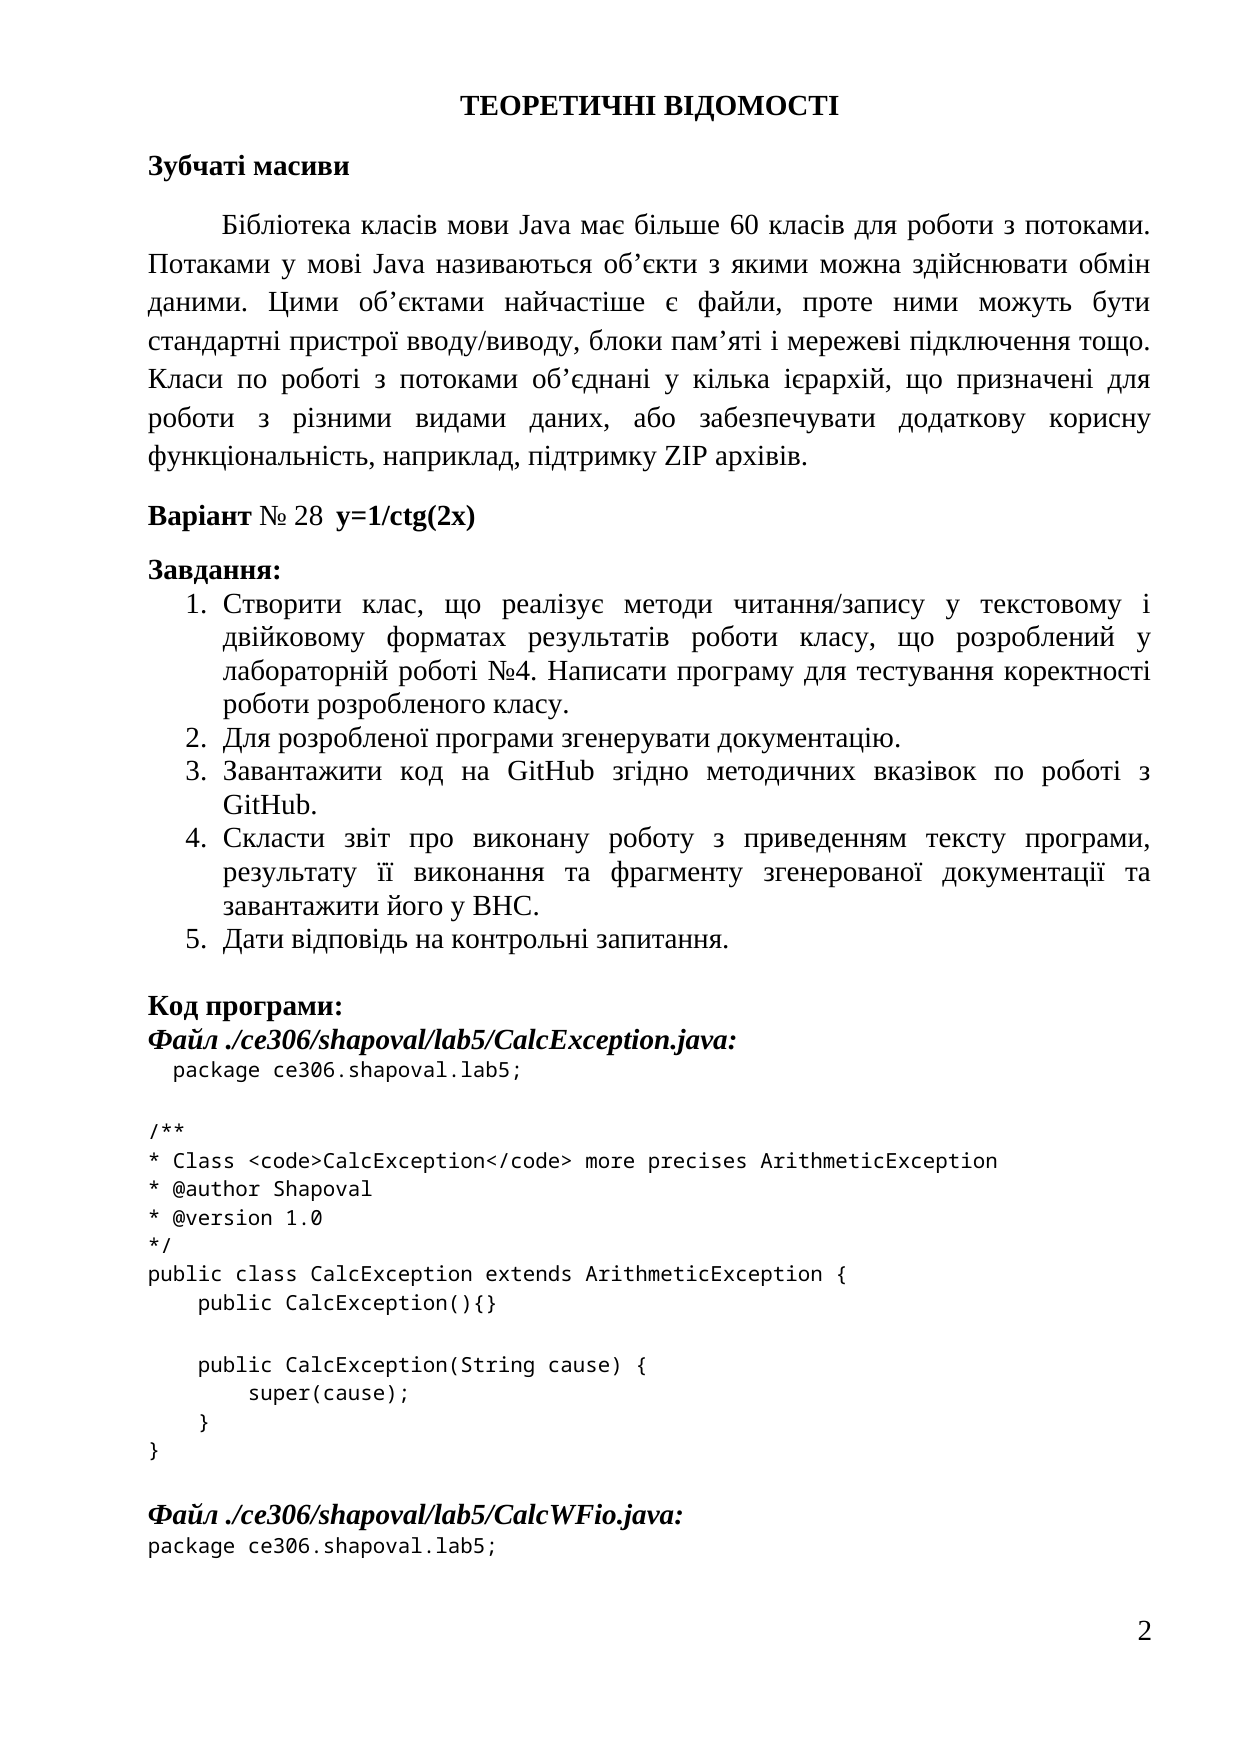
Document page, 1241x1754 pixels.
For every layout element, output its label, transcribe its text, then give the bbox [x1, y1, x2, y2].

text Варіант № 28 y=1/ctg(2x) [148, 498, 1152, 531]
text ТЕОРЕТИЧНІ ВІДОМОСТІ [148, 88, 1152, 122]
text Зубчаті масиви [148, 148, 1152, 181]
text * @version 1.0 [148, 1203, 1152, 1231]
text Завдання: [148, 552, 1152, 586]
text * Class <code>CalcException</code> more precises ArithmeticException [148, 1146, 1152, 1174]
text } [148, 1407, 1152, 1435]
text Код програми: [148, 988, 1152, 1022]
text package ce306.shapoval.lab5; [148, 1055, 1152, 1084]
text public CalcException(){} [148, 1288, 1152, 1316]
text Файл ./ce306/shapoval/lab5/CalcException.java: [148, 1022, 1152, 1055]
text Бібліотека класів мови Java має більше 60 класів для роботи з потоками. Потаками у мові Java називаються об’єкти з якими можна здійснювати обмін даними. Цими об’єктами найчастіше є файли, проте ними можуть бути стандартні пристрої вводу/виводу, блоки пам’яті і мережеві підключення тощо. Класи по роботі з потоками об’єднані у кілька ієрархій, що призначені для роботи з різними видами даних, або забезпечувати додаткову корисну функціональність, наприклад, підтримку ZIP архівів. [148, 207, 1152, 472]
text } [148, 1435, 1152, 1464]
list Завантажити код на GitHub згідно методичних вказівок по роботі з GitHub. [185, 753, 1152, 821]
text package ce306.shapoval.lab5; [148, 1531, 1152, 1559]
list Дати відповідь на контрольні запитання. [185, 921, 1152, 955]
text public CalcException(String cause) { [148, 1350, 1152, 1378]
text super(cause); [148, 1378, 1152, 1407]
list Скласти звіт про виконану роботу з приведенням тексту програми, результату її виконання та фрагменту згенерованої документації та завантажити його у ВНС. [185, 821, 1152, 921]
text */ [148, 1231, 1152, 1259]
text public class CalcException extends ArithmeticException { [148, 1259, 1152, 1288]
list Для розробленої програми згенерувати документацію. [185, 720, 1152, 753]
text /** [148, 1117, 1152, 1146]
text * @author Shapoval [148, 1174, 1152, 1203]
list Створити клас, що реалізує методи читання/запису у текстовому і двійковому форматах результатів роботи класу, що розроблений у лабораторній роботі №4. Написати програму для тестування коректності роботи розробленого класу. [185, 586, 1152, 720]
text Файл ./ce306/shapoval/lab5/CalcWFio.java: [148, 1497, 1152, 1531]
